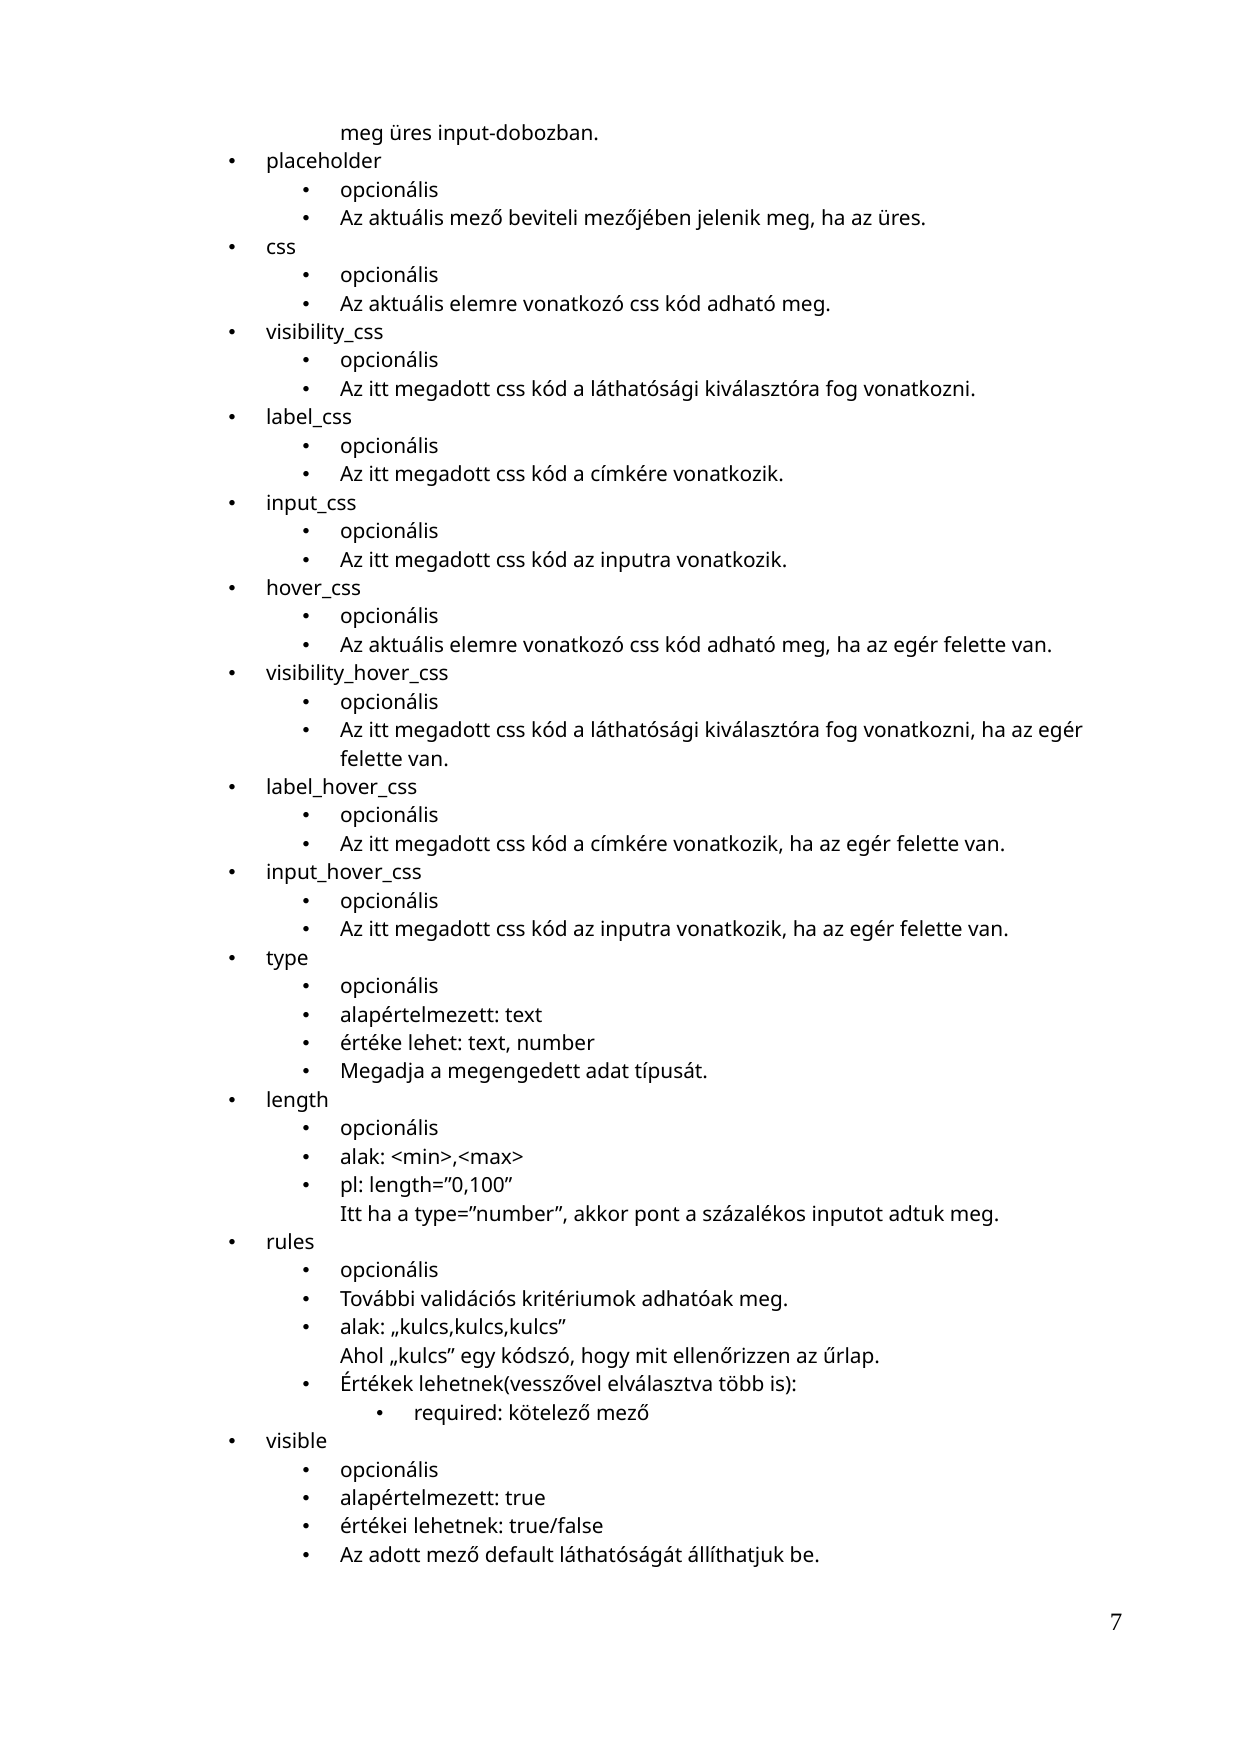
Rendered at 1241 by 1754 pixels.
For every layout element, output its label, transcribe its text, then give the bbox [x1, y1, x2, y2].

list length [228, 1085, 1122, 1113]
list label_hover_css [228, 772, 1122, 801]
list opcionális [302, 971, 1122, 1000]
list alak: „kulcs,kulcs,kulcs” Ahol „kulcs” egy kódszó, hogy mit ellenőrizzen az űrlap. [302, 1312, 1122, 1369]
list opcionális [302, 1455, 1122, 1483]
list input_css [228, 488, 1122, 516]
list visibility_hover_css [228, 658, 1122, 687]
list Az itt megadott css kód az inputra vonatkozik, ha az egér felette van. [302, 914, 1122, 943]
list placeholder [228, 147, 1122, 175]
list css [228, 232, 1122, 260]
list rules [228, 1227, 1122, 1256]
list opcionális [302, 431, 1122, 459]
list meg üres input-dobozban. [302, 118, 1122, 147]
list opcionális [302, 260, 1122, 289]
list Az itt megadott css kód a láthatósági kiválasztóra fog vonatkozni, ha az egér felette van. [302, 715, 1122, 772]
list Az itt megadott css kód az inputra vonatkozik. [302, 545, 1122, 573]
list input_hover_css [228, 857, 1122, 886]
list Megadja a megengedett adat típusát. [302, 1057, 1122, 1085]
list opcionális [302, 1113, 1122, 1142]
list Az aktuális elemre vonatkozó css kód adható meg, ha az egér felette van. [302, 630, 1122, 658]
list Az itt megadott css kód a láthatósági kiválasztóra fog vonatkozni. [302, 374, 1122, 402]
list opcionális [302, 346, 1122, 374]
list opcionális [302, 602, 1122, 630]
list értékei lehetnek: true/false [302, 1512, 1122, 1540]
list opcionális [302, 886, 1122, 914]
list Az itt megadott css kód a címkére vonatkozik. [302, 459, 1122, 488]
list További validációs kritériumok adhatóak meg. [302, 1284, 1122, 1312]
list opcionális [302, 1256, 1122, 1284]
list visibility_css [228, 317, 1122, 346]
list type [228, 943, 1122, 971]
list opcionális [302, 687, 1122, 715]
list visible [228, 1426, 1122, 1455]
list értéke lehet: text, number [302, 1028, 1122, 1057]
list opcionális [302, 175, 1122, 203]
list Az aktuális elemre vonatkozó css kód adható meg. [302, 289, 1122, 317]
list Az itt megadott css kód a címkére vonatkozik, ha az egér felette van. [302, 829, 1122, 857]
list alak: <min>,<max> [302, 1142, 1122, 1170]
list opcionális [302, 801, 1122, 829]
list Értékek lehetnek(vesszővel elválasztva több is): [302, 1369, 1122, 1398]
list hover_css [228, 573, 1122, 602]
list Az aktuális mező beviteli mezőjében jelenik meg, ha az üres. [302, 203, 1122, 232]
list label_css [228, 402, 1122, 431]
list alapértelmezett: true [302, 1483, 1122, 1512]
list opcionális [302, 516, 1122, 545]
list required: kötelező mező [376, 1398, 1122, 1426]
list alapértelmezett: text [302, 1000, 1122, 1028]
list Az adott mező default láthatóságát állíthatjuk be. [302, 1540, 1122, 1568]
list pl: length=”0,100” Itt ha a type=”number”, akkor pont a százalékos inputot adtuk meg. [302, 1170, 1122, 1227]
